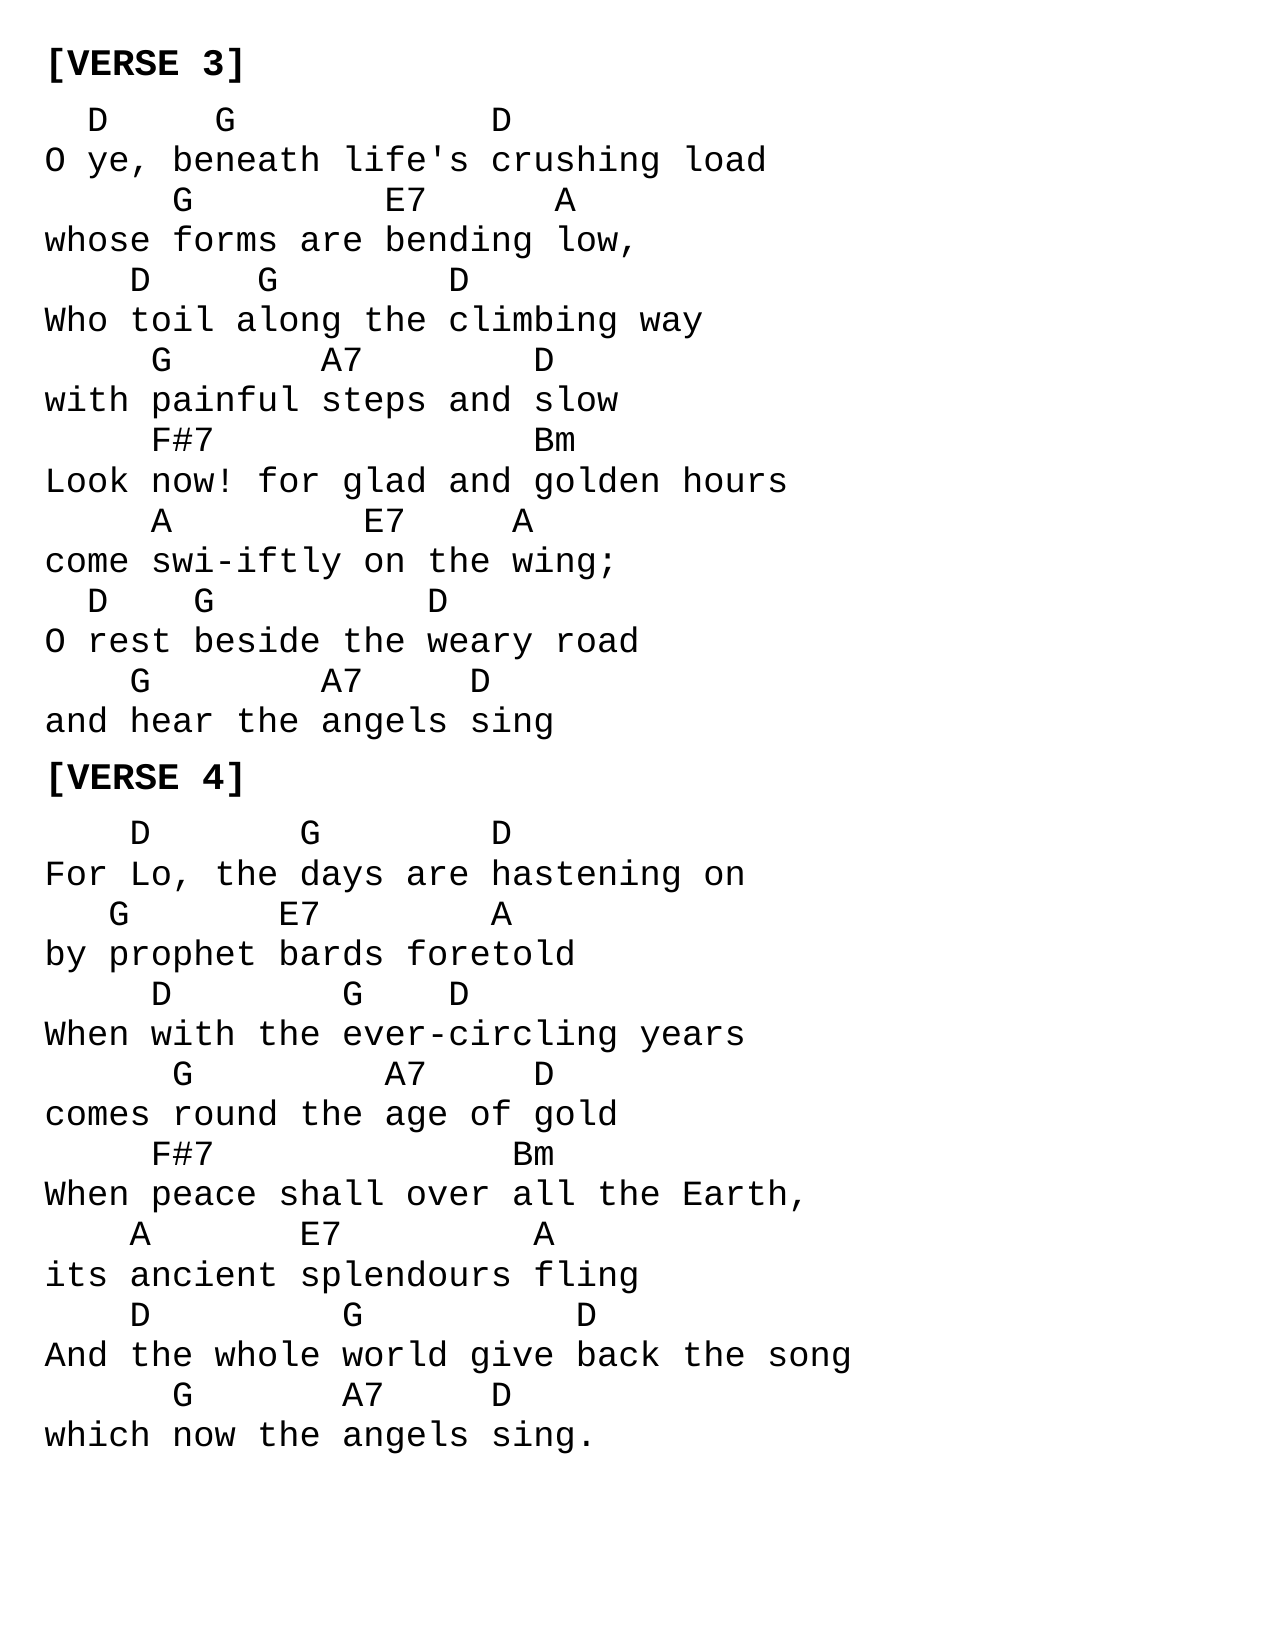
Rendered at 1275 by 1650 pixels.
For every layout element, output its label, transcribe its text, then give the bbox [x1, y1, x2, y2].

text D G D [44, 583, 1231, 623]
text And the whole world give back the song [44, 1337, 1231, 1377]
text D G D [44, 1297, 1231, 1337]
text Look now! for glad and golden hours [44, 462, 1231, 503]
text A E7 A [44, 1216, 1231, 1256]
text F#7 Bm [44, 1136, 1231, 1176]
text O ye, beneath life's crushing load [44, 142, 1231, 182]
text D G D [44, 976, 1231, 1016]
text by prophet bards foretold [44, 936, 1231, 976]
text G A7 D [44, 1377, 1231, 1417]
text which now the angels sing. [44, 1417, 1231, 1457]
text G E7 A [44, 182, 1231, 222]
text D G D [44, 815, 1231, 855]
text O rest beside the weary road [44, 623, 1231, 663]
text D G D [44, 262, 1231, 302]
text its ancient splendours fling [44, 1256, 1231, 1297]
text For Lo, the days are hastening on [44, 855, 1231, 896]
text When with the ever-circling years [44, 1016, 1231, 1056]
text When peace shall over all the Earth, [44, 1176, 1231, 1216]
text A E7 A [44, 503, 1231, 543]
text F#7 Bm [44, 422, 1231, 462]
text D G D [44, 102, 1231, 142]
text G A7 D [44, 1056, 1231, 1096]
text G A7 D [44, 342, 1231, 382]
text comes round the age of gold [44, 1096, 1231, 1136]
text come swi-iftly on the wing; [44, 543, 1231, 583]
text G E7 A [44, 896, 1231, 936]
subtitle [VERSE 3] [44, 44, 1231, 87]
text Who toil along the climbing way [44, 302, 1231, 342]
text G A7 D [44, 663, 1231, 703]
subtitle [VERSE 4] [44, 758, 1231, 801]
text with painful steps and slow [44, 382, 1231, 422]
text and hear the angels sing [44, 703, 1231, 743]
text whose forms are bending low, [44, 222, 1231, 262]
